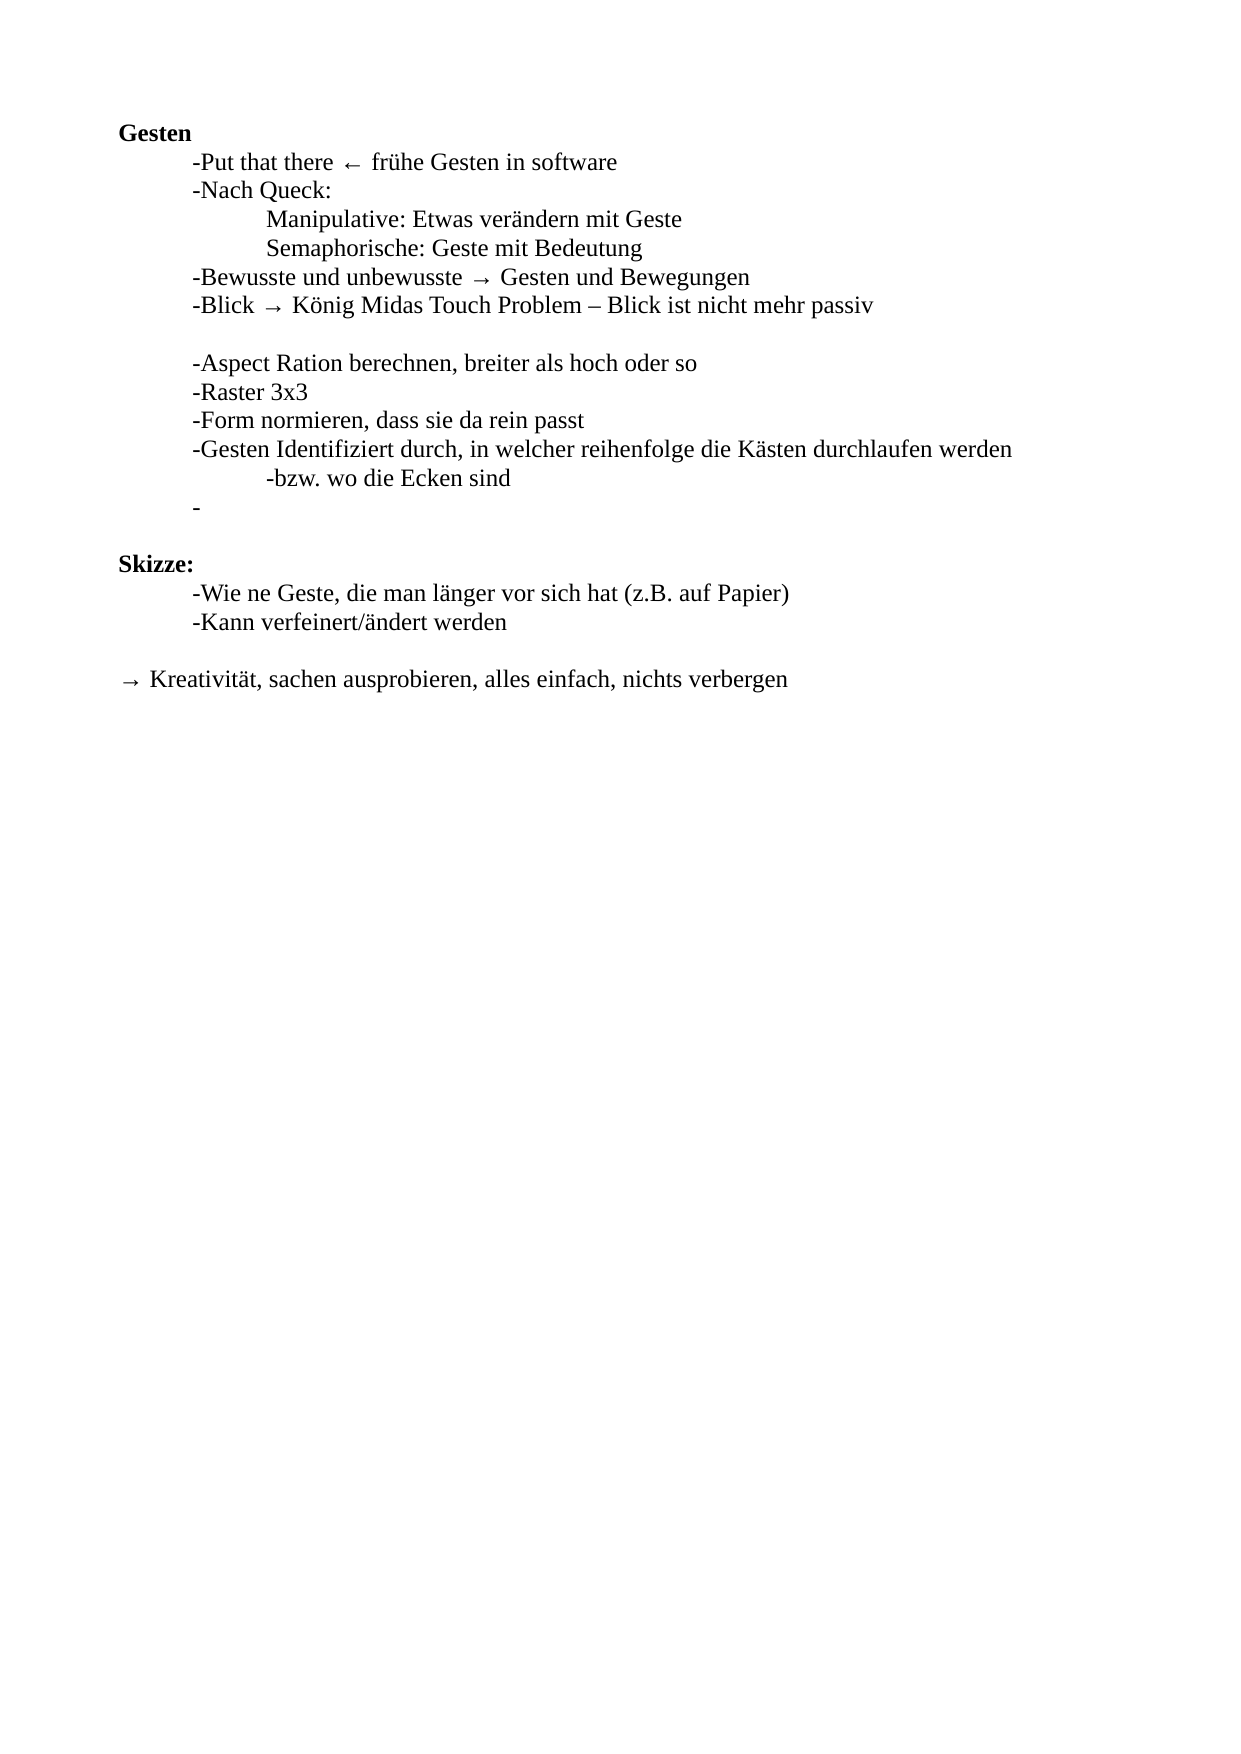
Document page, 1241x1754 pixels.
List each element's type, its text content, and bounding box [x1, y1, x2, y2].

text Gesten [118, 118, 1122, 147]
text - [118, 492, 1122, 521]
text -Kann verfeinert/ändert werden [118, 607, 1122, 636]
text -Nach Queck: [118, 176, 1122, 204]
text Skizze: [118, 549, 1122, 578]
text -Raster 3x3 [118, 377, 1122, 406]
text -Wie ne Geste, die man länger vor sich hat (z.B. auf Papier) [118, 578, 1122, 607]
text -Bewusste und unbewusste → Gesten und Bewegungen [118, 262, 1122, 291]
text -Blick → König Midas Touch Problem – Blick ist nicht mehr passiv [118, 291, 1122, 319]
text -bzw. wo die Ecken sind [118, 463, 1122, 492]
text -Form normieren, dass sie da rein passt [118, 406, 1122, 434]
text -Gesten Identifiziert durch, in welcher reihenfolge die Kästen durchlaufen werden [118, 434, 1122, 463]
text Manipulative: Etwas verändern mit Geste [118, 204, 1122, 233]
text -Put that there ← frühe Gesten in software [118, 147, 1122, 176]
text Semaphorische: Geste mit Bedeutung [118, 233, 1122, 262]
text -Aspect Ration berechnen, breiter als hoch oder so [118, 348, 1122, 377]
text → Kreativität, sachen ausprobieren, alles einfach, nichts verbergen [118, 664, 1122, 693]
